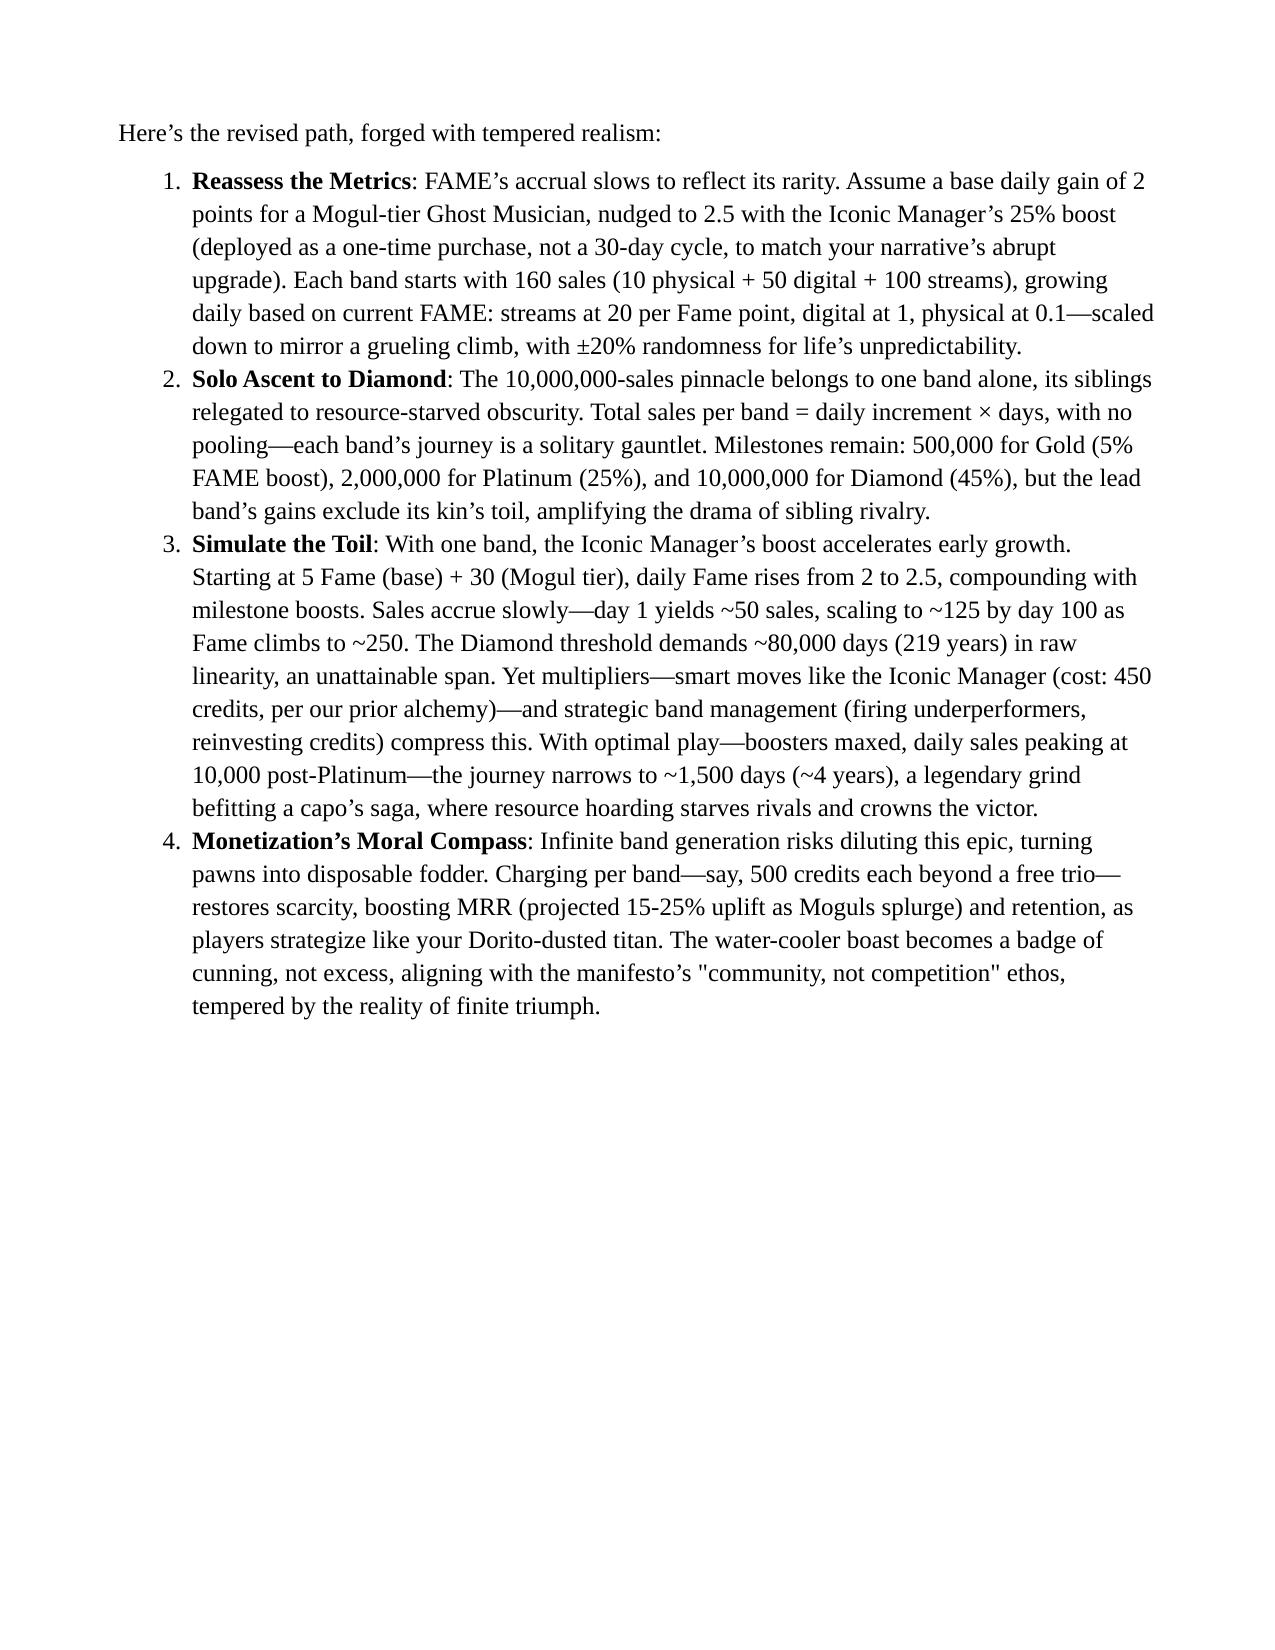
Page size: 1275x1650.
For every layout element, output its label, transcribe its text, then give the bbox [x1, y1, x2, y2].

list Simulate the Toil: With one band, the Iconic Manager’s boost accelerates early growth. Starting at 5 Fame (base) + 30 (Mogul tier), daily Fame rises from 2 to 2.5, compounding with milestone boosts. Sales accrue slowly—day 1 yields ~50 sales, scaling to ~125 by day 100 as Fame climbs to ~250. The Diamond threshold demands ~80,000 days (219 years) in raw linearity, an unattainable span. Yet multipliers—smart moves like the Iconic Manager (cost: 450 credits, per our prior alchemy)—and strategic band management (firing underperformers, reinvesting credits) compress this. With optimal play—boosters maxed, daily sales peaking at 10,000 post-Platinum—the journey narrows to ~1,500 days (~4 years), a legendary grind befitting a capo’s saga, where resource hoarding starves rivals and crowns the victor. [162, 529, 1157, 822]
list Monetization’s Moral Compass: Infinite band generation risks diluting this epic, turning pawns into disposable fodder. Charging per band—say, 500 credits each beyond a free trio—restores scarcity, boosting MRR (projected 15-25% uplift as Moguls splurge) and retention, as players strategize like your Dorito-dusted titan. The water-cooler boast becomes a badge of cunning, not excess, aligning with the manifesto’s "community, not competition" ethos, tempered by the reality of finite triumph. [162, 826, 1157, 1020]
list Reassess the Metrics: FAME’s accrual slows to reflect its rarity. Assume a base daily gain of 2 points for a Mogul-tier Ghost Musician, nudged to 2.5 with the Iconic Manager’s 25% boost (deployed as a one-time purchase, not a 30-day cycle, to match your narrative’s abrupt upgrade). Each band starts with 160 sales (10 physical + 50 digital + 100 streams), growing daily based on current FAME: streams at 20 per Fame point, digital at 1, physical at 0.1—scaled down to mirror a grueling climb, with ±20% randomness for life’s unpredictability. [162, 166, 1157, 359]
list Solo Ascent to Diamond: The 10,000,000-sales pinnacle belongs to one band alone, its siblings relegated to resource-starved obscurity. Total sales per band = daily increment × days, with no pooling—each band’s journey is a solitary gauntlet. Milestones remain: 500,000 for Gold (5% FAME boost), 2,000,000 for Platinum (25%), and 10,000,000 for Diamond (45%), but the lead band’s gains exclude its kin’s toil, amplifying the drama of sibling rivalry. [162, 364, 1157, 525]
text Here’s the revised path, forged with tempered realism: [118, 118, 1157, 147]
